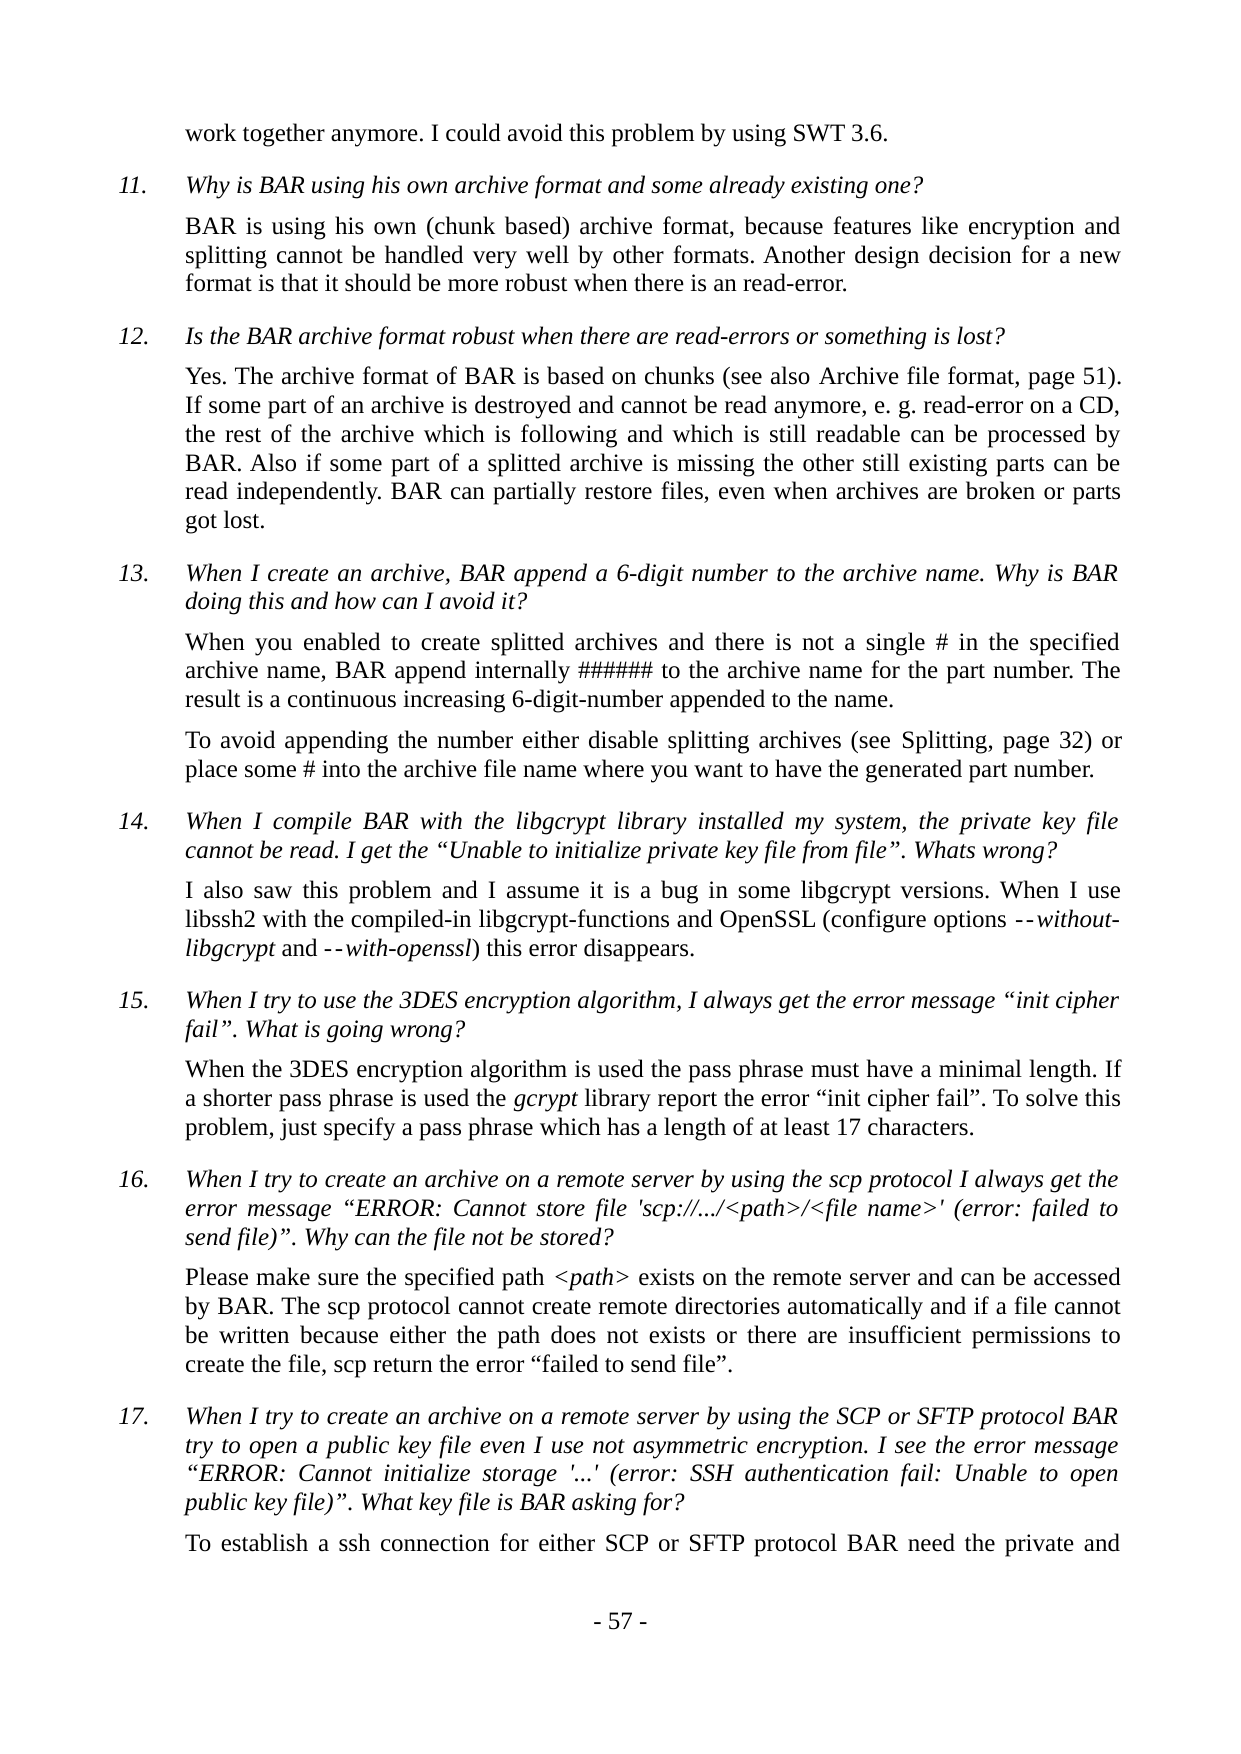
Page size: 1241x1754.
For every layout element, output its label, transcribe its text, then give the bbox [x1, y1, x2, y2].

list When I try to create an archive on a remote server by using the scp protocol I always get the error message “ERROR: Cannot store file 'scp://.../<path>/<file name>' (error: failed to send file)”. Why can the file not be stored? [118, 1164, 1122, 1251]
list When I create an archive, BAR append a 6-digit number to the archive name. Why is BAR doing this and how can I avoid it? [118, 558, 1122, 615]
text I also saw this problem and I assume it is a bug in some libgcrypt versions. When I use libssh2 with the compiled-in libgcrypt-functions and OpenSSL (configure options ‑‑without-libgcrypt and ‑‑with-openssl) this error disappears. [185, 875, 1122, 962]
text When you enabled to create splitted archives and there is not a single # in the specified archive name, BAR append internally ###### to the archive name for the part number. The result is a continuous increasing 6-digit-number appended to the name. [185, 627, 1122, 713]
list Is the BAR archive format robust when there are read-errors or something is lost? [118, 321, 1122, 350]
text Please make sure the specified path <path> exists on the remote server and can be accessed by BAR. The scp protocol cannot create remote directories automatically and if a file cannot be written because either the path does not exists or there are insufficient permissions to create the file, scp return the error “failed to send file”. [185, 1262, 1122, 1377]
text When the 3DES encryption algorithm is used the pass phrase must have a minimal length. If a shorter pass phrase is used the gcrypt library report the error “init cipher fail”. To solve this problem, just specify a pass phrase which has a length of at least 17 characters. [185, 1054, 1122, 1141]
list When I try to use the 3DES encryption algorithm, I always get the error message “init cipher fail”. What is going wrong? [118, 985, 1122, 1043]
list Why is BAR using his own archive format and some already existing one? [118, 171, 1122, 199]
text BAR is using his own (chunk based) archive format, because features like encryption and splitting cannot be handled very well by other formats. Another design decision for a new format is that it should be more robust when there is an read-error. [185, 211, 1122, 297]
text To establish a ssh connection for either SCP or SFTP protocol BAR need the private and [185, 1528, 1122, 1557]
text work together anymore. I could avoid this problem by using SWT 3.6. [185, 118, 1122, 147]
list When I compile BAR with the libgcrypt library installed my system, the private key file cannot be read. I get the “Unable to initialize private key file from file”. Whats wrong? [118, 806, 1122, 863]
list When I try to create an archive on a remote server by using the SCP or SFTP protocol BAR try to open a public key file even I use not asymmetric encryption. I see the error message “ERROR: Cannot initialize storage '...' (error: SSH authentication fail: Unable to open public key file)”. What key file is BAR asking for? [118, 1401, 1122, 1516]
text To avoid appending the number either disable splitting archives (see Splitting, page 32) or place some # into the archive file name where you want to have the generated part number. [185, 725, 1122, 782]
text Yes. The archive format of BAR is based on chunks (see also Archive file format, page 51). If some part of an archive is destroyed and cannot be read anymore, e. g. read-error on a CD, the rest of the archive which is following and which is still readable can be processed by BAR. Also if some part of a splitted archive is missing the other still existing parts can be read independently. BAR can partially restore files, even when archives are broken or parts got lost. [185, 361, 1122, 534]
